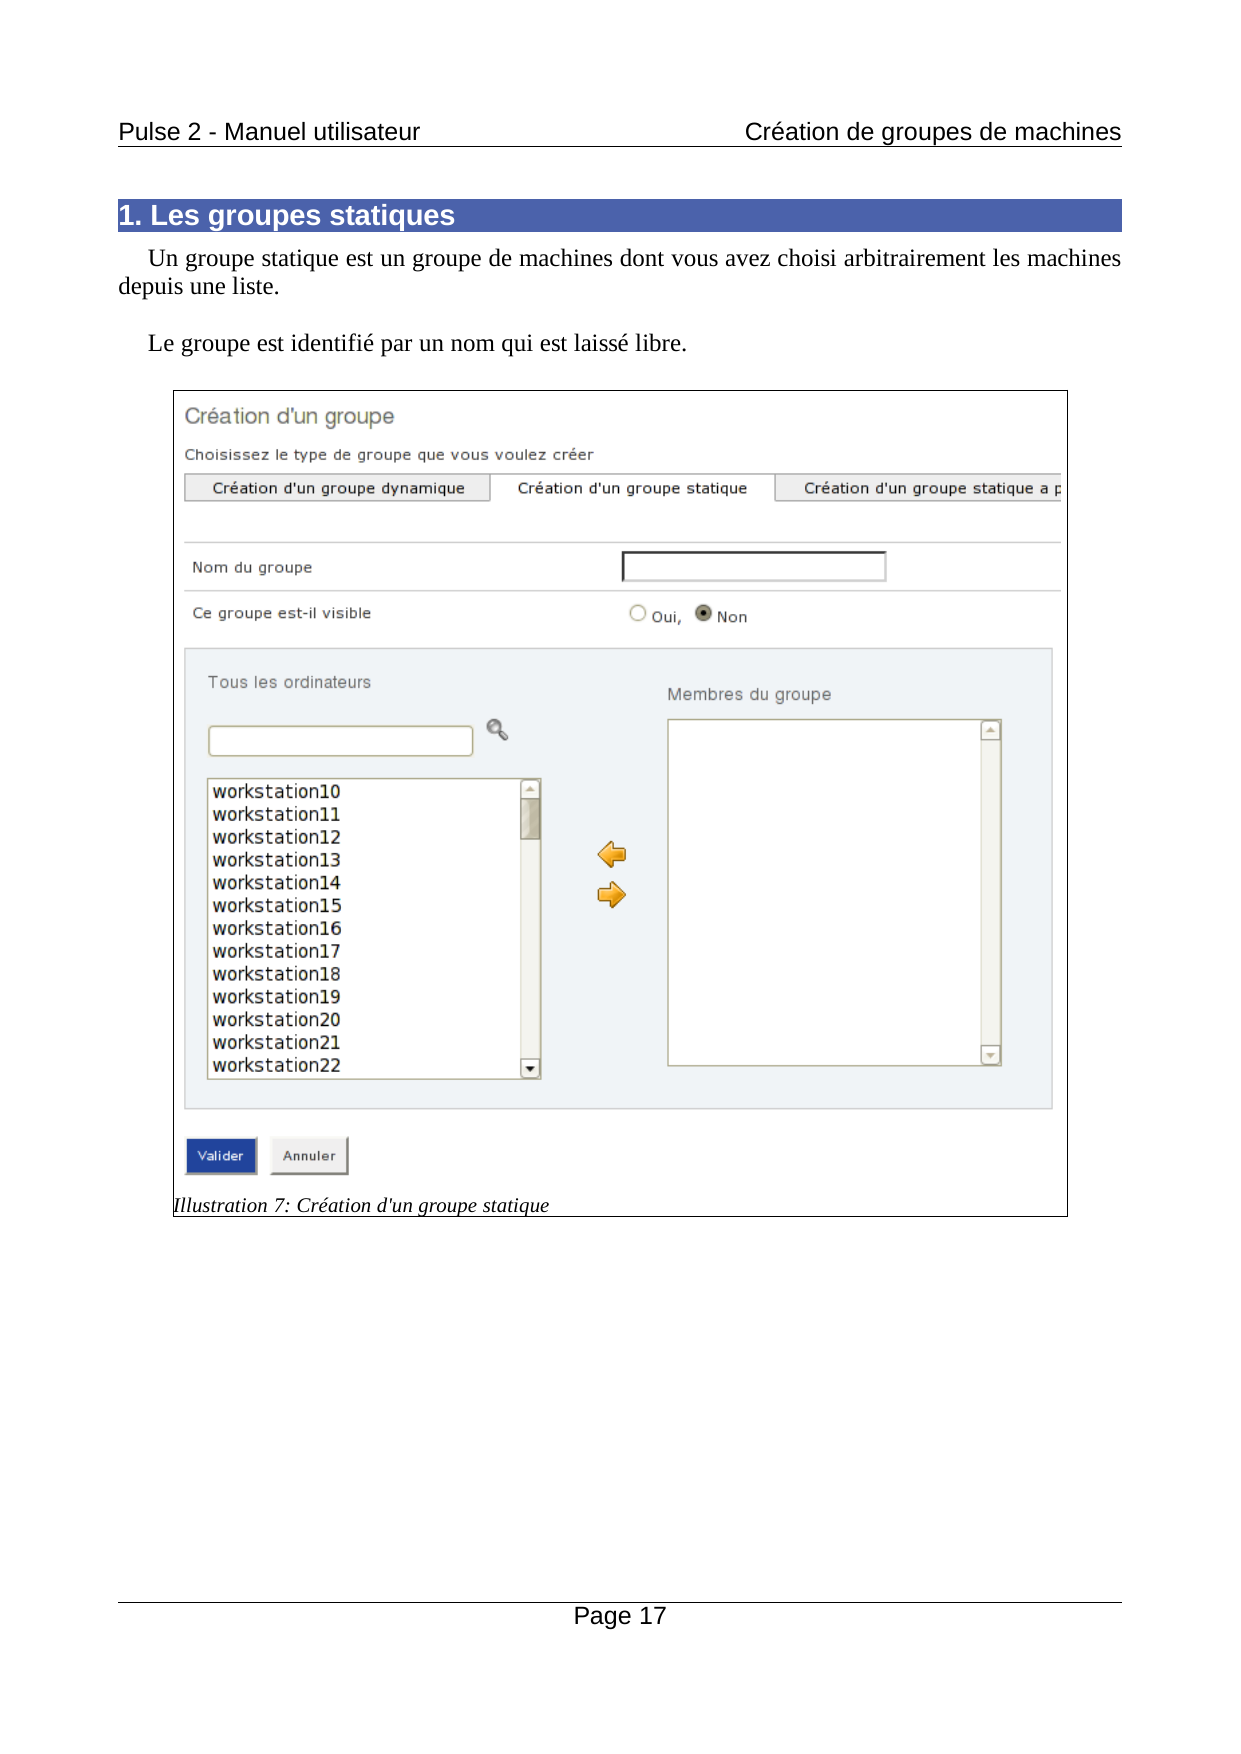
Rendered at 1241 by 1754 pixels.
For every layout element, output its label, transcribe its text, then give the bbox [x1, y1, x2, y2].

picture [179, 401, 1061, 1182]
text Le groupe est identifié par un nom qui est laissé libre. [118, 329, 1122, 357]
subtitle Les groupes statiques [118, 199, 1122, 232]
text Illustration 7: Création d'un groupe statique [174, 402, 1067, 1216]
text Un groupe statique est un groupe de machines dont vous avez choisi arbitrairement les machines depuis une liste. [118, 244, 1122, 300]
